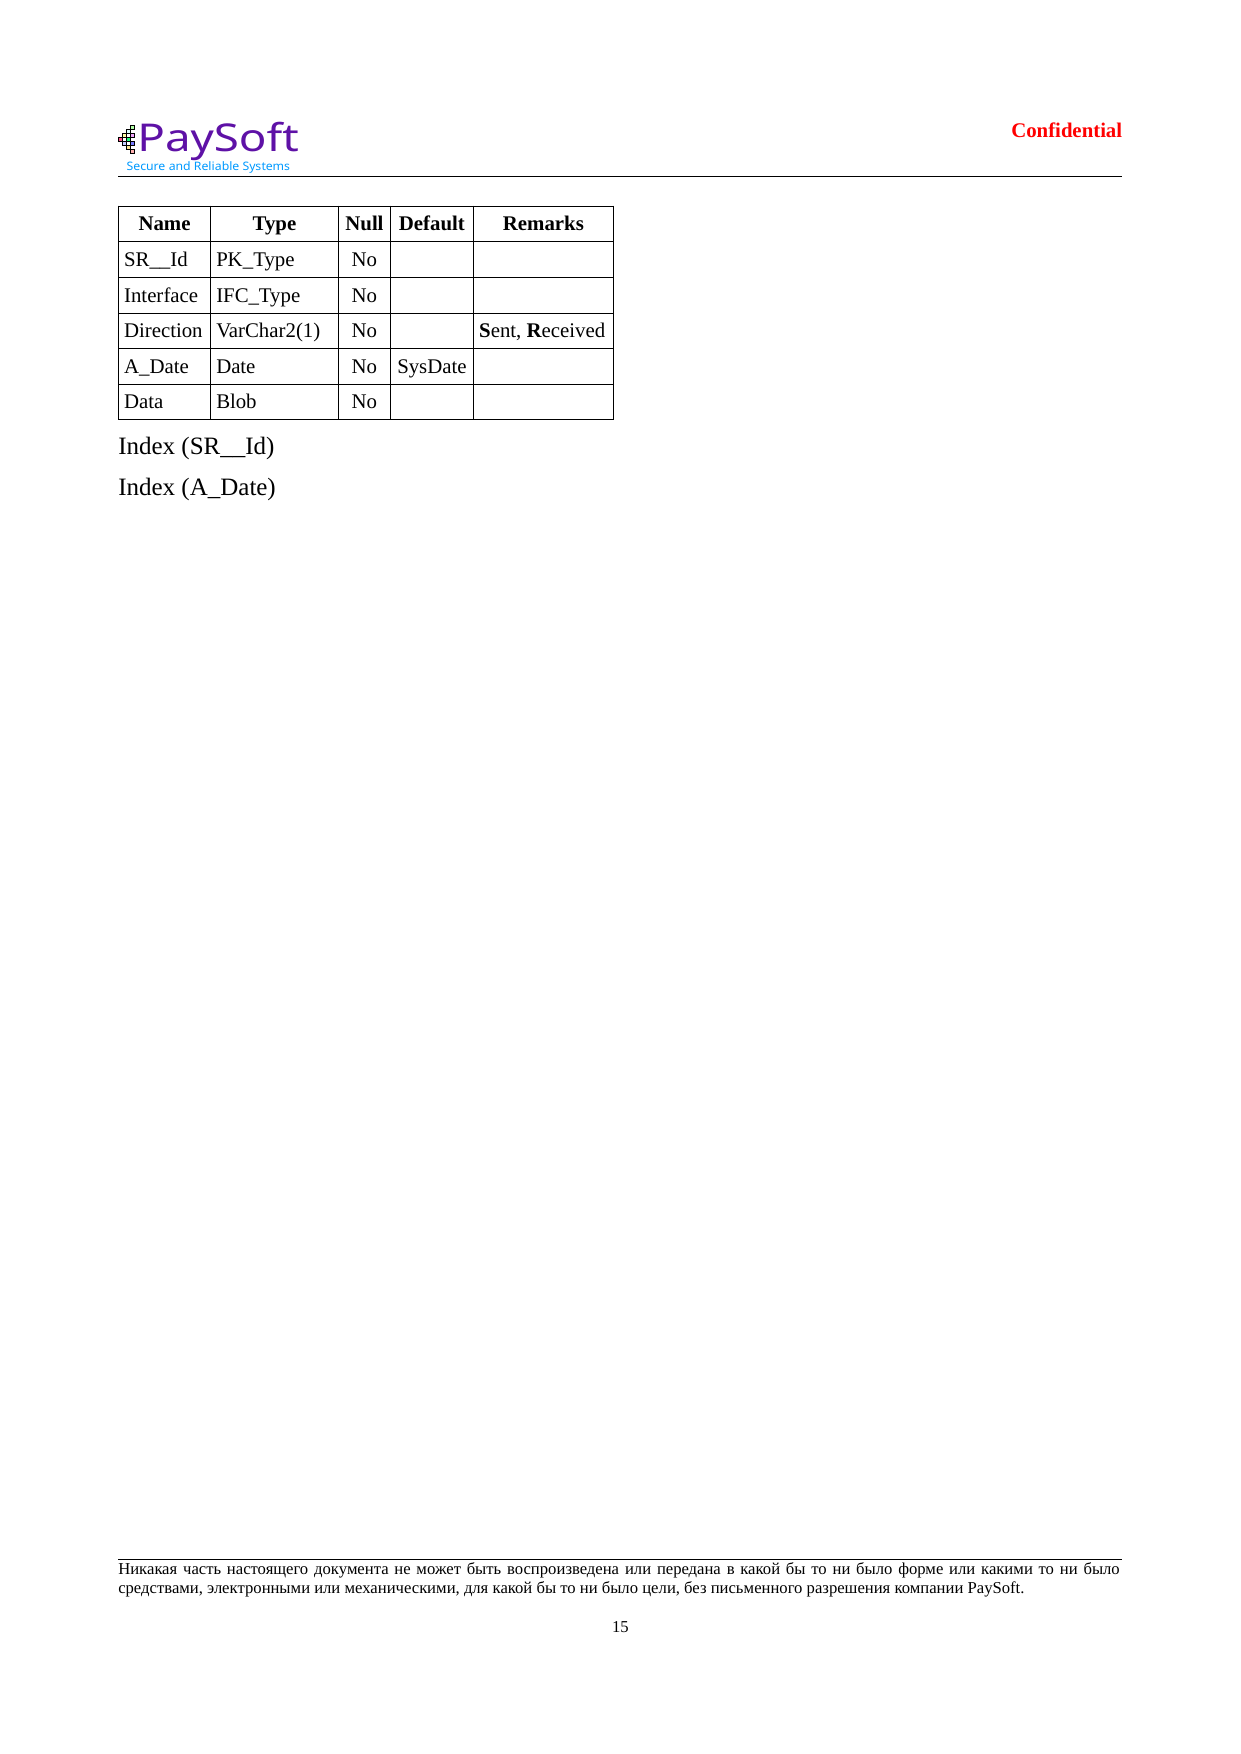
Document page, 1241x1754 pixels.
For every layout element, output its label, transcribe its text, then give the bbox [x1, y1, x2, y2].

table_cell [474, 349, 613, 384]
text Index (SR__Id) [118, 431, 1122, 460]
table_cell No [339, 314, 390, 348]
table_cell [391, 278, 473, 312]
table_header Name [119, 207, 210, 241]
table_cell [474, 242, 613, 277]
table_header Null [339, 207, 390, 241]
table_cell VarChar2(1) [211, 314, 338, 348]
table_header Type [211, 207, 338, 241]
table_cell Direction [119, 314, 210, 348]
table_header Default [391, 207, 473, 241]
table_cell IFC_Type [211, 278, 338, 312]
table_header Remarks [474, 207, 613, 241]
table_cell [474, 385, 613, 419]
table_cell Sent, Received [474, 314, 613, 348]
table_cell PK_Type [211, 242, 338, 277]
table_cell Blob [211, 385, 338, 419]
table_cell A_Date [119, 349, 210, 384]
table_cell No [339, 385, 390, 419]
table_cell [391, 314, 473, 348]
table_cell No [339, 349, 390, 384]
table_cell No [339, 278, 390, 312]
table_cell SysDate [391, 349, 473, 384]
table_cell SR__Id [119, 242, 210, 277]
table_cell [391, 242, 473, 277]
table_cell Date [211, 349, 338, 384]
table_cell [391, 385, 473, 419]
text Index (A_Date) [118, 472, 1122, 501]
table_cell No [339, 242, 390, 277]
table_cell [474, 278, 613, 312]
table_cell Data [119, 385, 210, 419]
table_cell Interface [119, 278, 210, 312]
